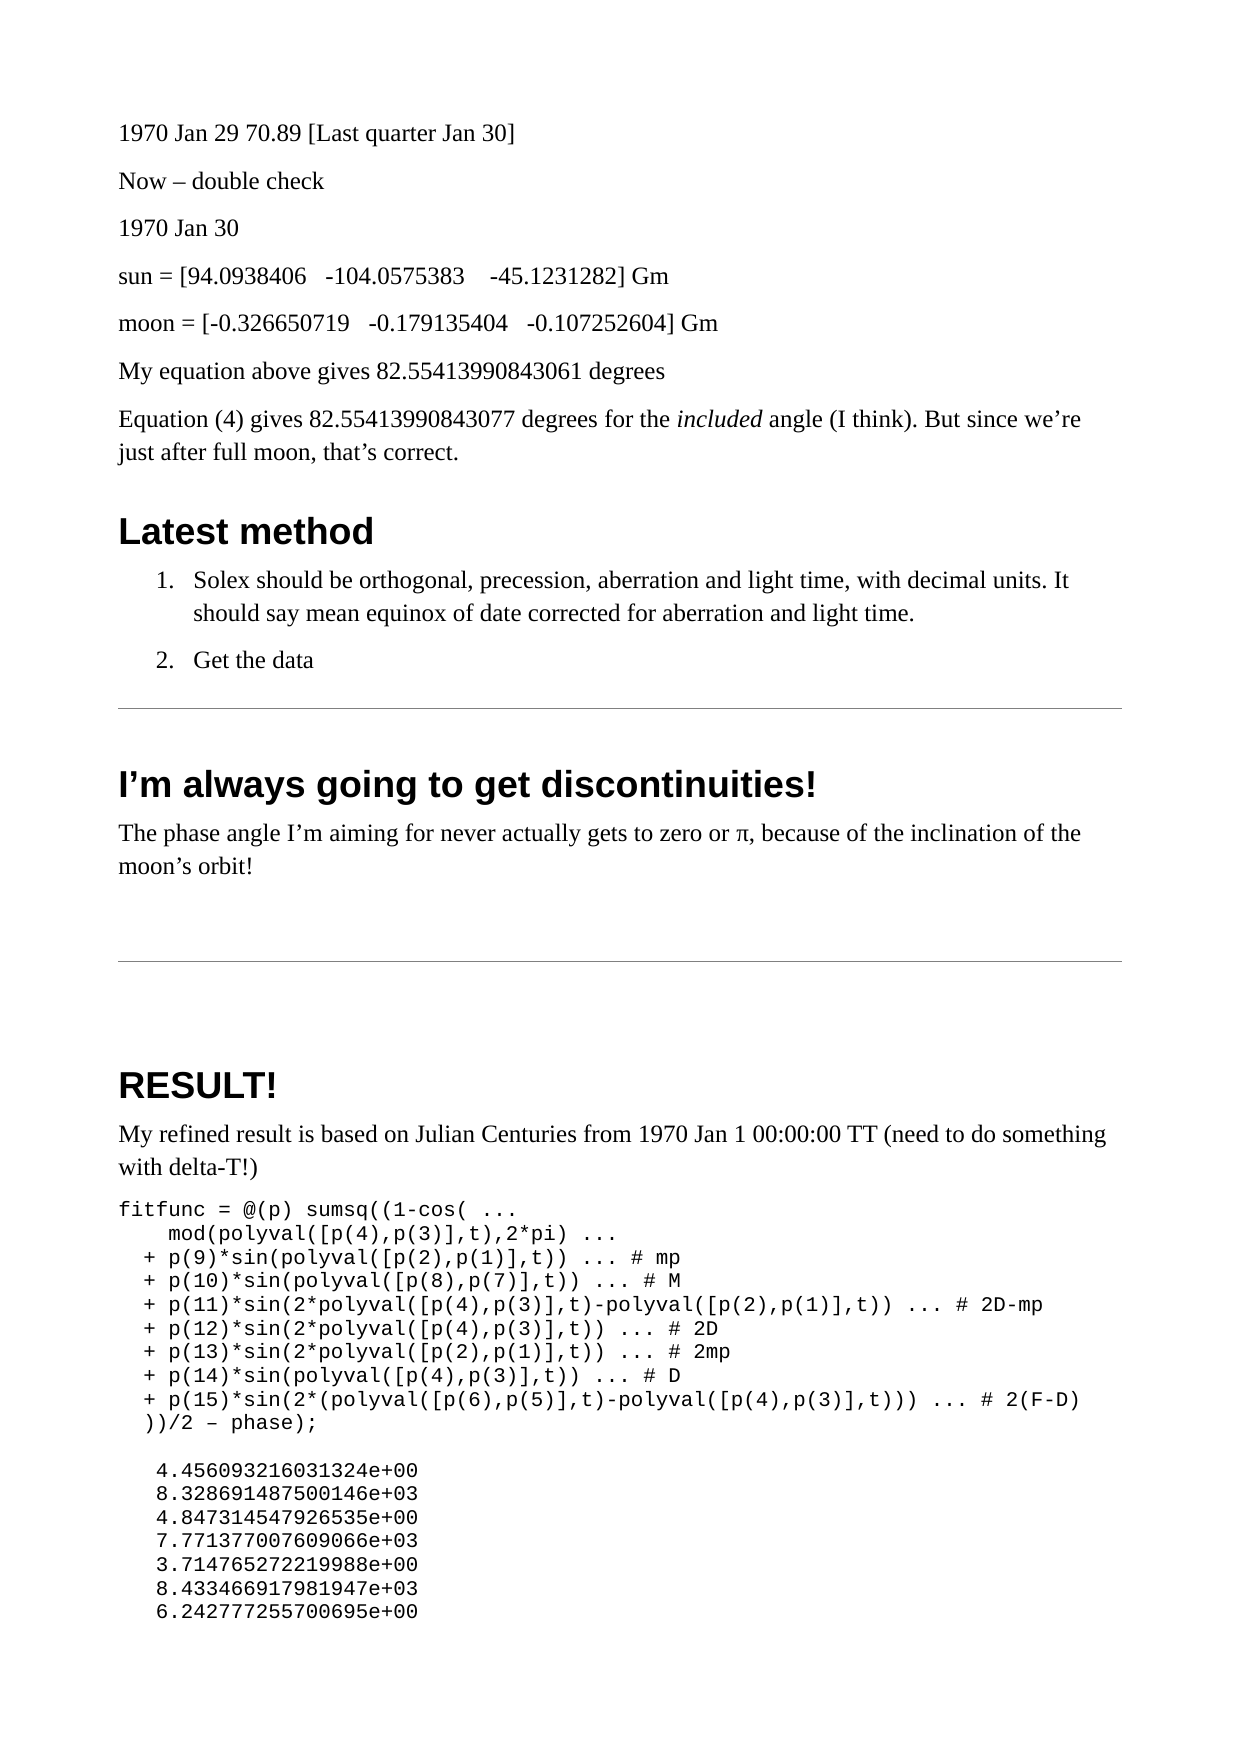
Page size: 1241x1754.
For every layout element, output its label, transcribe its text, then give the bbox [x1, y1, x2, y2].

text 6.242777255700695e+00 [118, 1601, 1122, 1625]
subtitle Latest method [118, 509, 1122, 552]
text 1970 Jan 30 [118, 213, 1122, 242]
text ))/2 – phase); [118, 1412, 1122, 1436]
text 8.328691487500146e+03 [118, 1483, 1122, 1507]
text 7.771377007609066e+03 [118, 1531, 1122, 1554]
text sun = [94.0938406 -104.0575383 -45.1231282] Gm [118, 261, 1122, 290]
text + p(11)*sin(2*polyval([p(4),p(3)],t)-polyval([p(2),p(1)],t)) ... # 2D-mp [118, 1294, 1122, 1318]
subtitle I’m always going to get discontinuities! [118, 762, 1122, 806]
list Solex should be orthogonal, precession, aberration and light time, with decimal units. It should say mean equinox of date corrected for aberration and light time. [156, 565, 1122, 627]
text moon = [-0.326650719 -0.179135404 -0.107252604] Gm [118, 308, 1122, 337]
text + p(14)*sin(polyval([p(4),p(3)],t)) ... # D [118, 1365, 1122, 1389]
text + p(9)*sin(polyval([p(2),p(1)],t)) ... # mp [118, 1247, 1122, 1270]
subtitle RESULT! [118, 1063, 1122, 1106]
text + p(15)*sin(2*(polyval([p(6),p(5)],t)-polyval([p(4),p(3)],t))) ... # 2(F-D) [118, 1389, 1122, 1412]
text 1970 Jan 29 70.89 [Last quarter Jan 30] [118, 118, 1122, 147]
list Get the data [156, 646, 1122, 674]
text + p(12)*sin(2*polyval([p(4),p(3)],t)) ... # 2D [118, 1318, 1122, 1341]
text 3.714765272219988e+00 [118, 1554, 1122, 1578]
text 4.456093216031324e+00 [118, 1459, 1122, 1483]
text + p(13)*sin(2*polyval([p(2),p(1)],t)) ... # 2mp [118, 1341, 1122, 1365]
text Equation (4) gives 82.55413990843077 degrees for the included angle (I think). But since we’re just after full moon, that’s correct. [118, 404, 1122, 466]
text 4.847314547926535e+00 [118, 1507, 1122, 1531]
text fitfunc = @(p) sumsq((1-cos( ... [118, 1199, 1122, 1223]
text Now – double check [118, 166, 1122, 194]
text My equation above gives 82.55413990843061 degrees [118, 356, 1122, 385]
text mod(polyval([p(4),p(3)],t),2*pi) ... [118, 1223, 1122, 1247]
text + p(10)*sin(polyval([p(8),p(7)],t)) ... # M [118, 1270, 1122, 1294]
text The phase angle I’m aiming for never actually gets to zero or π, because of the inclination of the moon’s orbit! [118, 818, 1122, 880]
text 8.433466917981947e+03 [118, 1578, 1122, 1601]
text My refined result is based on Julian Centuries from 1970 Jan 1 00:00:00 TT (need to do something with delta-T!) [118, 1119, 1122, 1181]
